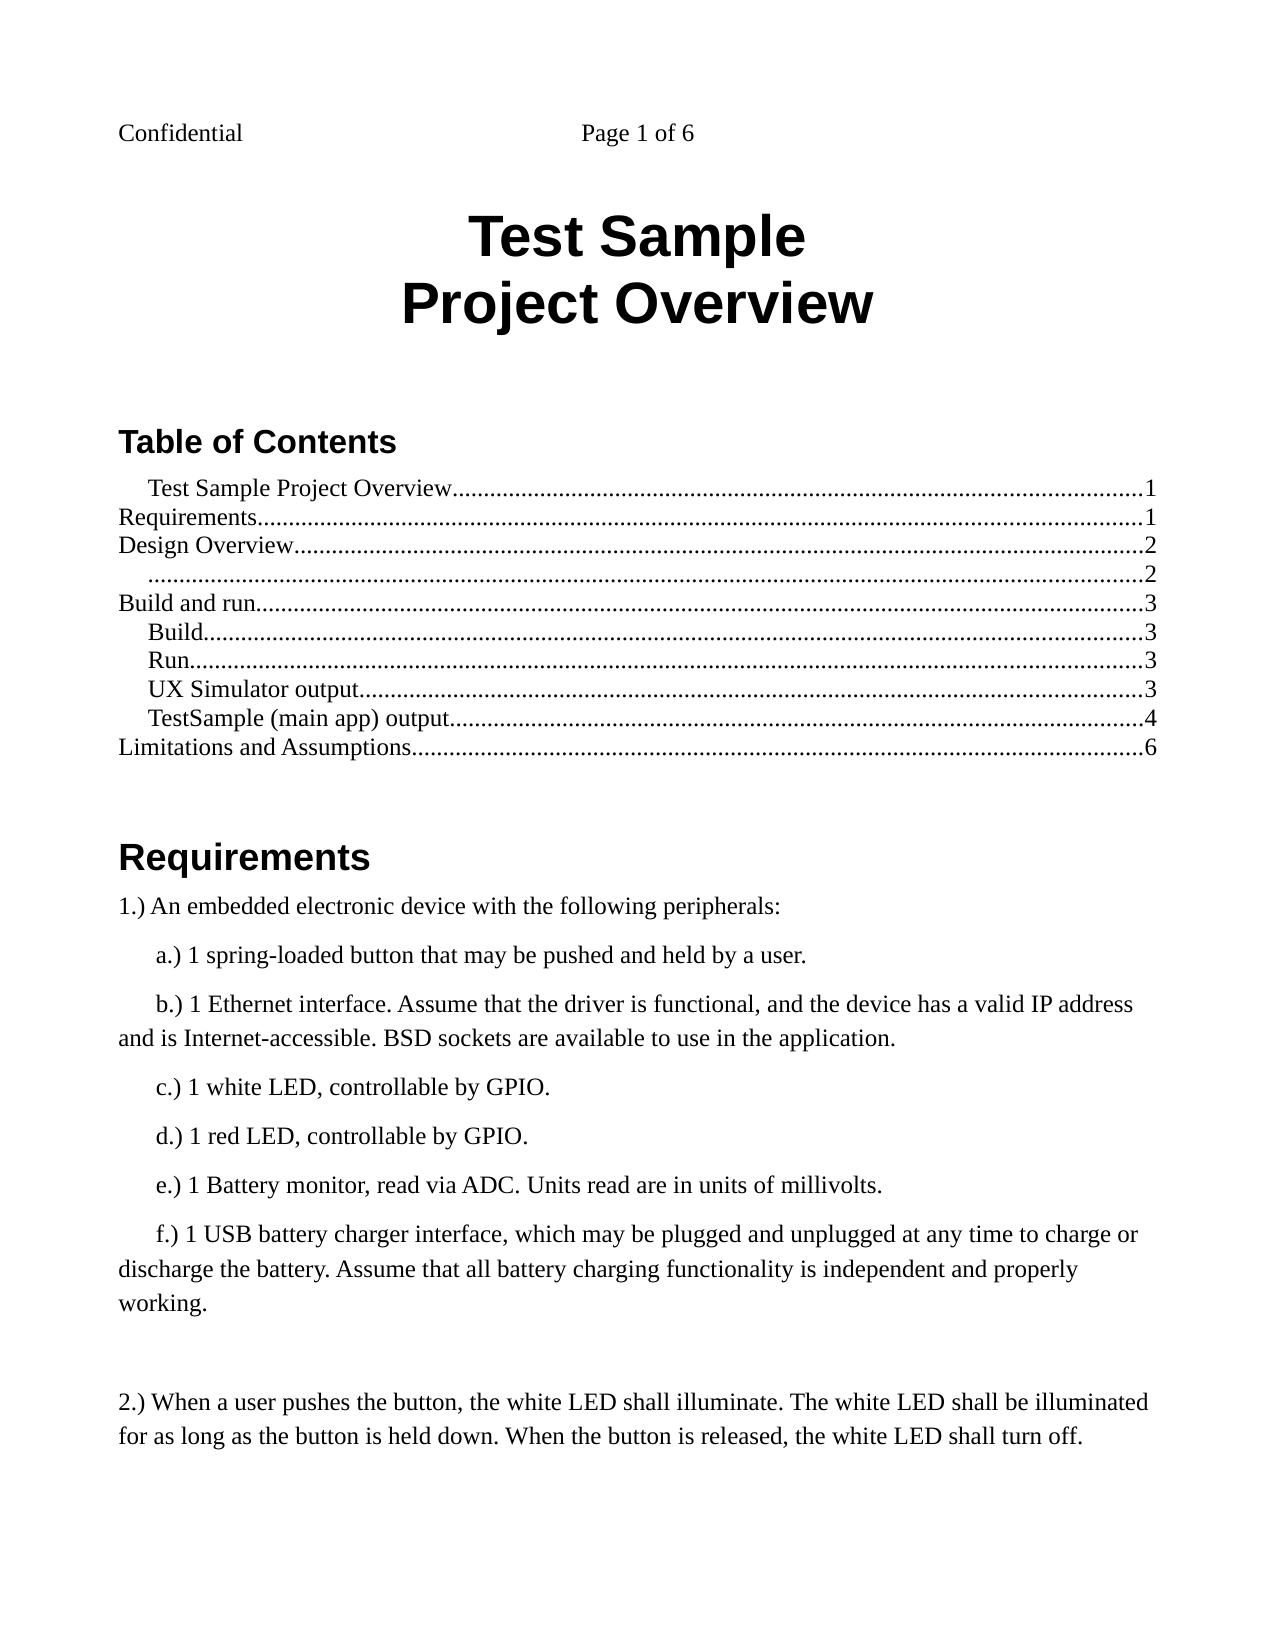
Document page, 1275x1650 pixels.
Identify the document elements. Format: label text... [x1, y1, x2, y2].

text Design Overview 2 [118, 531, 1157, 559]
subtitle Requirements [118, 834, 1157, 878]
text TestSample (main app) output 4 [148, 703, 1157, 732]
text 1.) An embedded electronic device with the following peripherals: [118, 891, 1157, 919]
text 2 [148, 559, 1157, 588]
text a.) 1 spring-loaded button that may be pushed and held by a user. [118, 940, 1157, 968]
title Test Sample Project Overview [118, 201, 1157, 336]
text b.) 1 Ethernet interface. Assume that the driver is functional, and the device has a valid IP address and is Internet-accessible. BSD sockets are available to use in the application. [118, 989, 1157, 1052]
text e.) 1 Battery monitor, read via ADC. Units read are in units of millivolts. [118, 1171, 1157, 1199]
text Limitations and Assumptions 6 [118, 732, 1157, 761]
text Requirements 1 [118, 502, 1157, 531]
text c.) 1 white LED, controllable by GPIO. [118, 1072, 1157, 1101]
text UX Simulator output 3 [148, 674, 1157, 703]
text Run 3 [148, 646, 1157, 674]
subtitle Table of Contents [118, 422, 1157, 461]
text d.) 1 red LED, controllable by GPIO. [118, 1121, 1157, 1150]
text Build and run 3 [118, 588, 1157, 617]
text Test Sample Project Overview 1 [148, 473, 1157, 502]
text Build 3 [148, 617, 1157, 646]
text f.) 1 USB battery charger interface, which may be plugged and unplugged at any time to charge or discharge the battery. Assume that all battery charging functionality is independent and properly working. [118, 1219, 1157, 1317]
text 2.) When a user pushes the button, the white LED shall illuminate. The white LED shall be illuminated for as long as the button is held down. When the button is released, the white LED shall turn off. [118, 1387, 1157, 1450]
